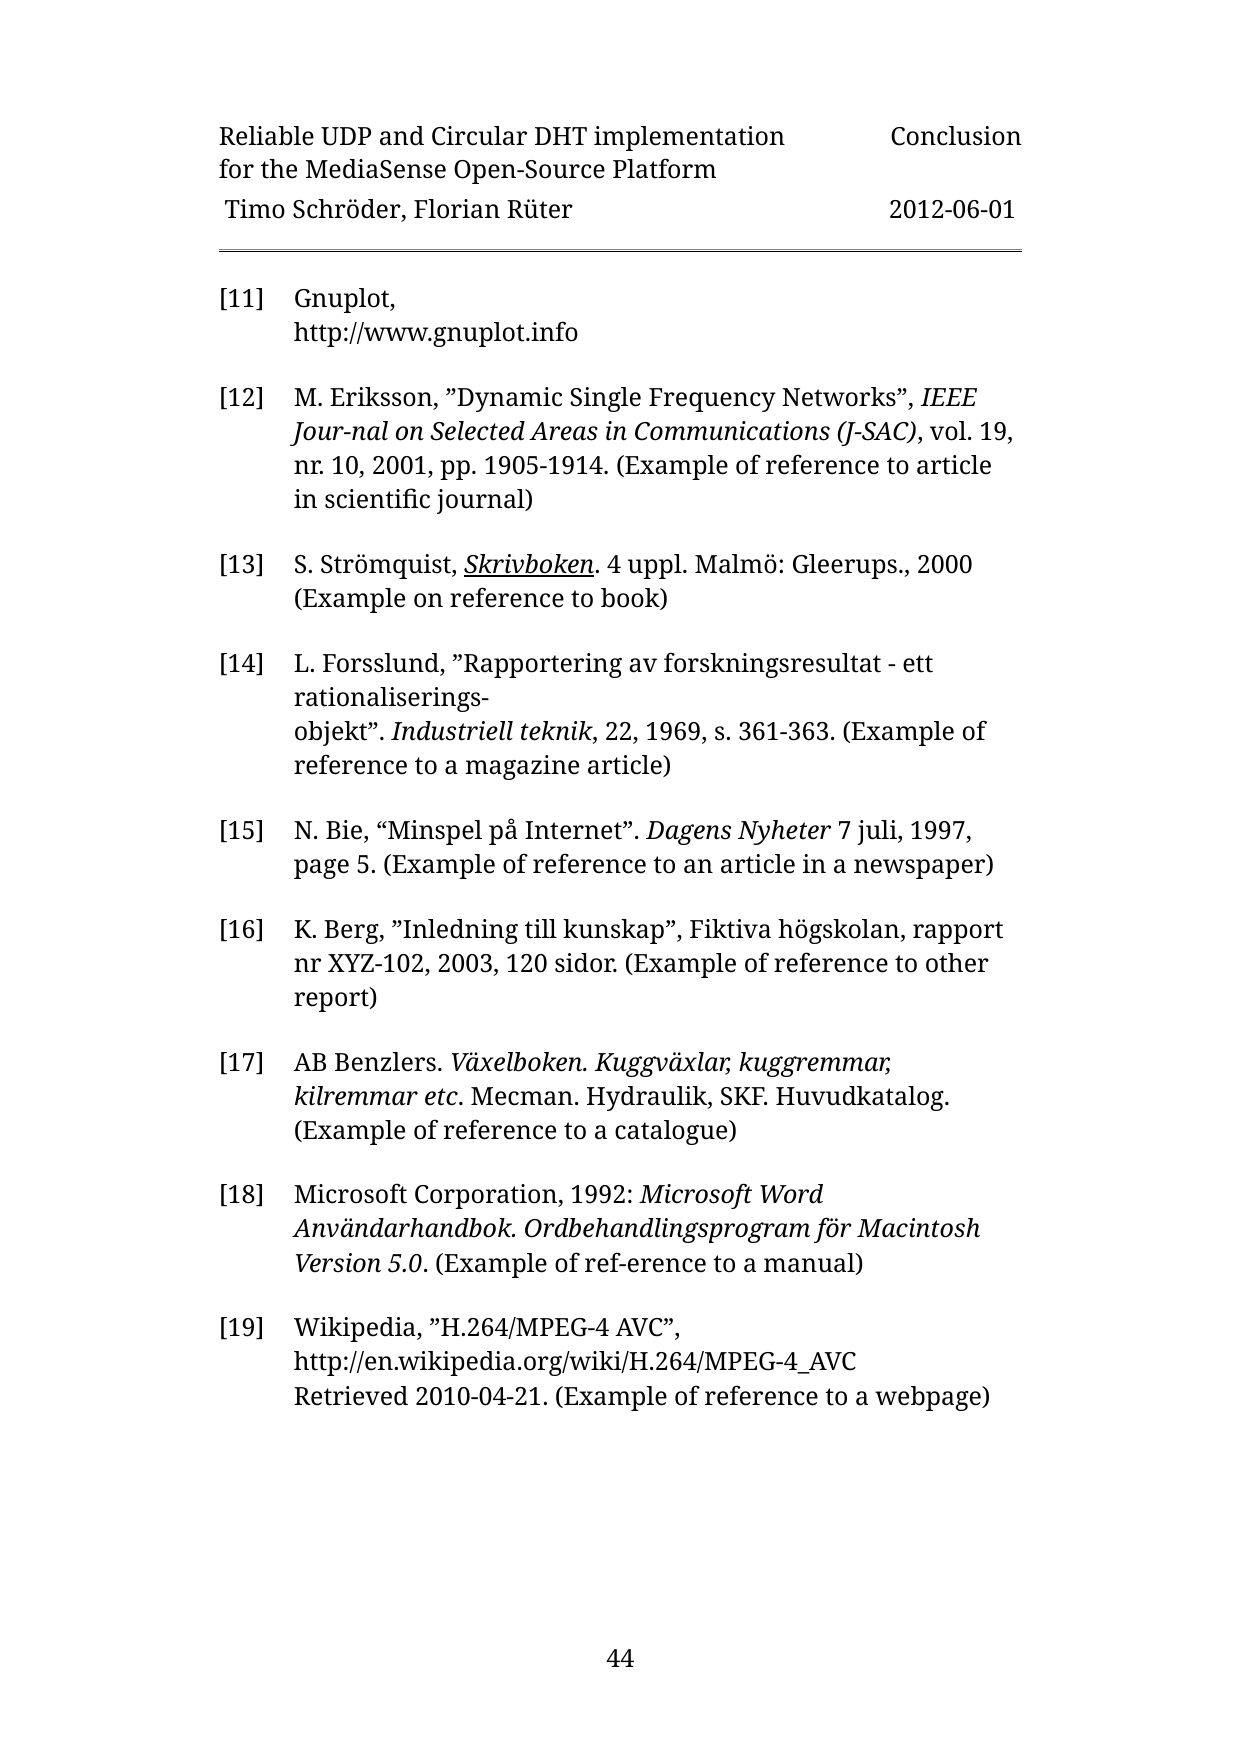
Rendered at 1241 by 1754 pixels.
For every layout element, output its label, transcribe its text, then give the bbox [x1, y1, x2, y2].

list S. Strömquist, Skrivboken. 4 uppl. Malmö: Gleerups., 2000 (Example on reference to book) [218, 547, 1022, 615]
list N. Bie, “Minspel på Internet”. Dagens Nyheter 7 juli, 1997, page 5. (Example of reference to an article in a newspaper) [218, 812, 1022, 881]
list Gnuplot, http://www.gnuplot.info [218, 281, 1022, 349]
list Microsoft Corporation, 1992: Microsoft Word Användarhandbok. Ordbehandlingsprogram för Macintosh Version 5.0. (Example of ref-erence to a manual) [218, 1177, 1022, 1279]
list AB Benzlers. Växelboken. Kuggväxlar, kuggremmar, kilremmar etc. Mecman. Hydraulik, SKF. Huvudkatalog. (Example of reference to a catalogue) [218, 1044, 1022, 1146]
list L. Forsslund, ”Rapportering av forskningsresultat - ett rationaliserings- objekt”. Industriell teknik, 22, 1969, s. 361-363. (Example of reference to a magazine article) [218, 645, 1022, 782]
list M. Eriksson, ”Dynamic Single Frequency Networks”, IEEE Jour-nal on Selected Areas in Communications (J-SAC), vol. 19, nr. 10, 2001, pp. 1905-1914. (Example of reference to article in scientific journal) [218, 379, 1022, 516]
list Wikipedia, ”H.264/MPEG-4 AVC”, http://en.wikipedia.org/wiki/H.264/MPEG-4_AVC Retrieved 2010-04-21. (Example of reference to a webpage) [218, 1310, 1022, 1412]
list K. Berg, ”Inledning till kunskap”, Fiktiva högskolan, rapport nr XYZ-102, 2003, 120 sidor. (Example of reference to other report) [218, 911, 1022, 1013]
